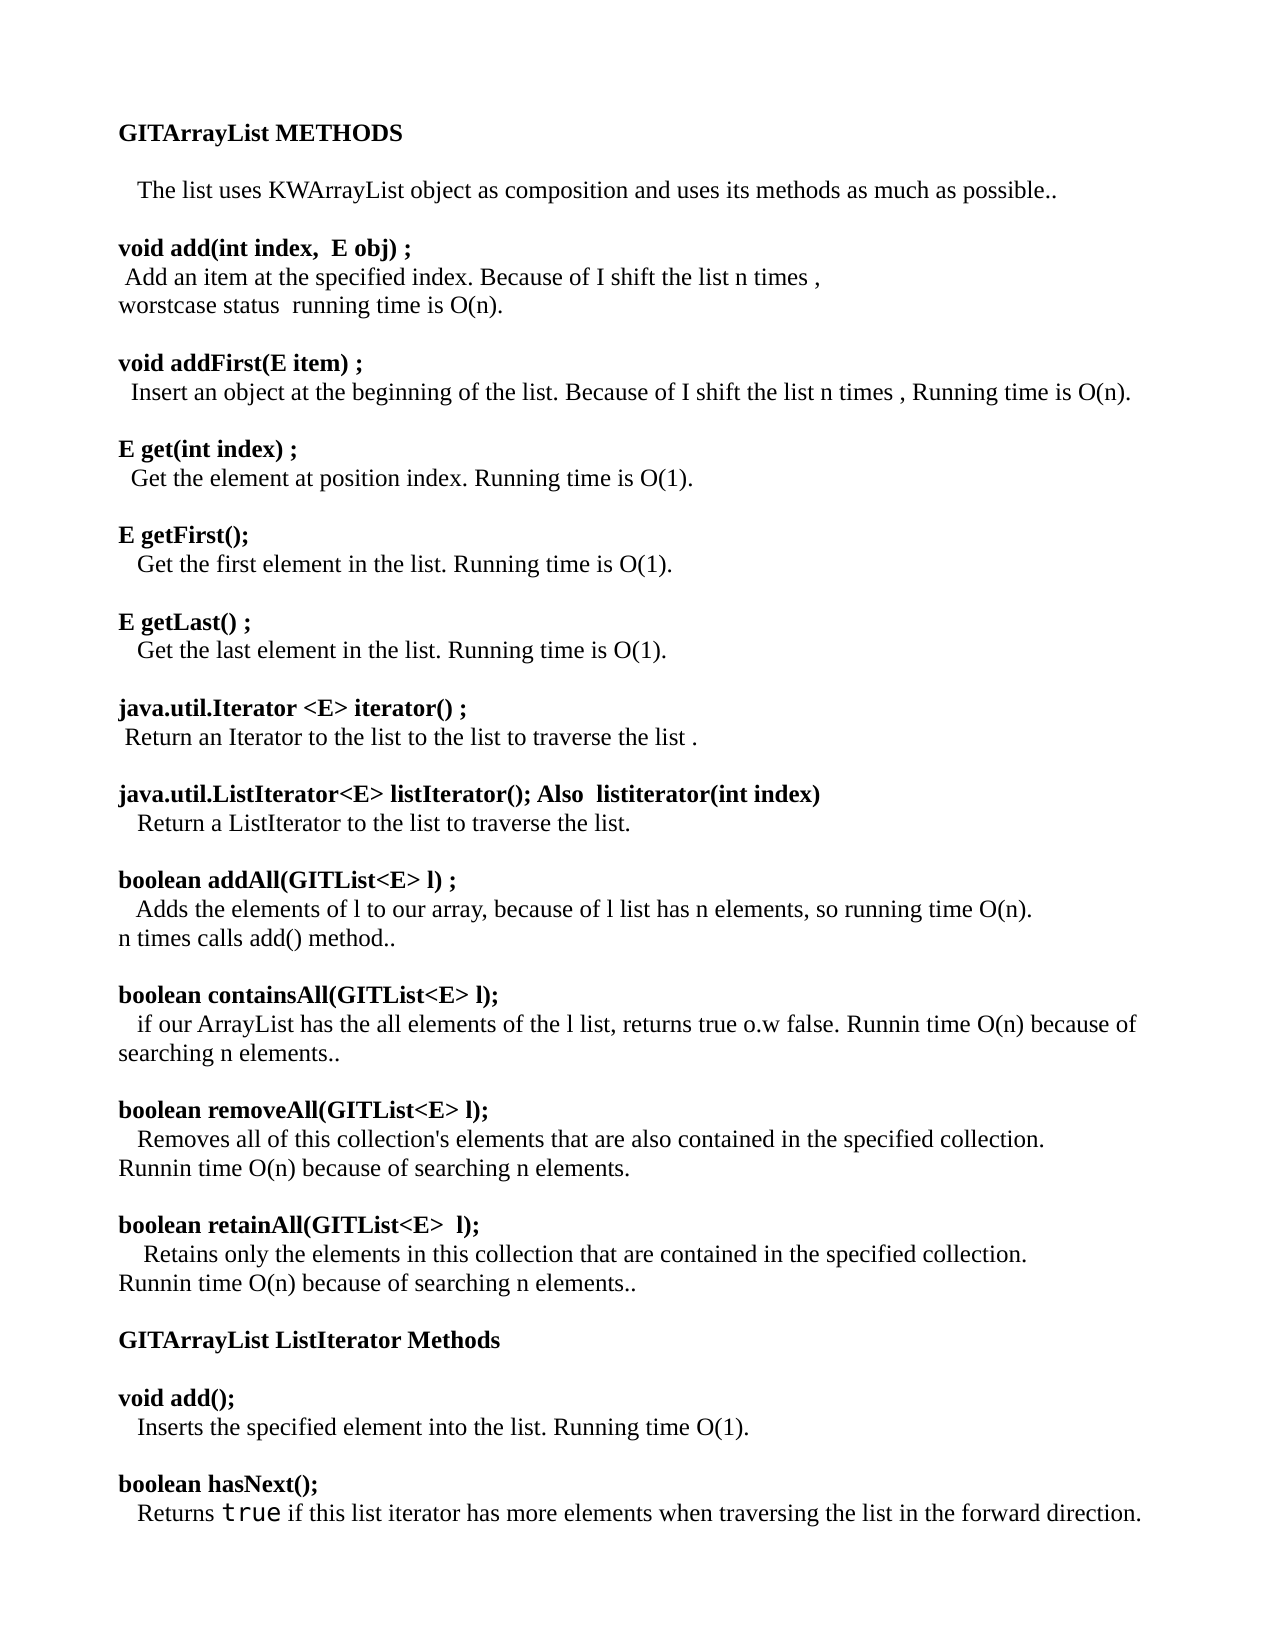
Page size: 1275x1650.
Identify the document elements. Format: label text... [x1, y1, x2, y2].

text void addFirst(E item) ; [118, 348, 1157, 377]
text Removes all of this collection's elements that are also contained in the specified collection. [118, 1124, 1157, 1153]
text Add an item at the specified index. Because of I shift the list n times , [118, 262, 1157, 291]
text Returns true if this list iterator has more elements when traversing the list in the forward direction. [118, 1498, 1157, 1527]
text Retains only the elements in this collection that are contained in the specified collection. [118, 1239, 1157, 1268]
text GITArrayList METHODS [118, 118, 1157, 147]
text GITArrayList ListIterator Methods [118, 1326, 1157, 1354]
text The list uses KWArrayList object as composition and uses its methods as much as possible.. [118, 176, 1157, 204]
text java.util.ListIterator<E> listIterator(); Also listiterator(int index) [118, 779, 1157, 808]
text boolean addAll(GITList<E> l) ; [118, 866, 1157, 894]
text E getFirst(); [118, 521, 1157, 549]
text Adds the elements of l to our array, because of l list has n elements, so running time O(n). [118, 894, 1157, 923]
text Insert an object at the beginning of the list. Because of I shift the list n times , Running time is O(n). [118, 377, 1157, 406]
text E get(int index) ; [118, 434, 1157, 463]
text worstcase status running time is O(n). [118, 291, 1157, 319]
text if our ArrayList has the all elements of the l list, returns true o.w false. Runnin time O(n) because of searching n elements.. [118, 1009, 1157, 1067]
text Return an Iterator to the list to the list to traverse the list . [118, 722, 1157, 751]
text E getLast() ; [118, 607, 1157, 636]
text boolean removeAll(GITList<E> l); [118, 1096, 1157, 1124]
text Return a ListIterator to the list to traverse the list. [118, 808, 1157, 837]
text void add(); [118, 1383, 1157, 1412]
text Runnin time O(n) because of searching n elements.. [118, 1268, 1157, 1297]
text n times calls add() method.. [118, 923, 1157, 952]
text boolean retainAll(GITList<E> l); [118, 1211, 1157, 1239]
text Runnin time O(n) because of searching n elements. [118, 1153, 1157, 1182]
text Get the element at position index. Running time is O(1). [118, 463, 1157, 492]
text void add(int index, E obj) ; [118, 233, 1157, 262]
text boolean hasNext(); [118, 1469, 1157, 1498]
text Get the last element in the list. Running time is O(1). [118, 636, 1157, 664]
text boolean containsAll(GITList<E> l); [118, 981, 1157, 1009]
text Get the first element in the list. Running time is O(1). [118, 549, 1157, 578]
text java.util.Iterator <E> iterator() ; [118, 693, 1157, 722]
text Inserts the specified element into the list. Running time O(1). [118, 1412, 1157, 1441]
